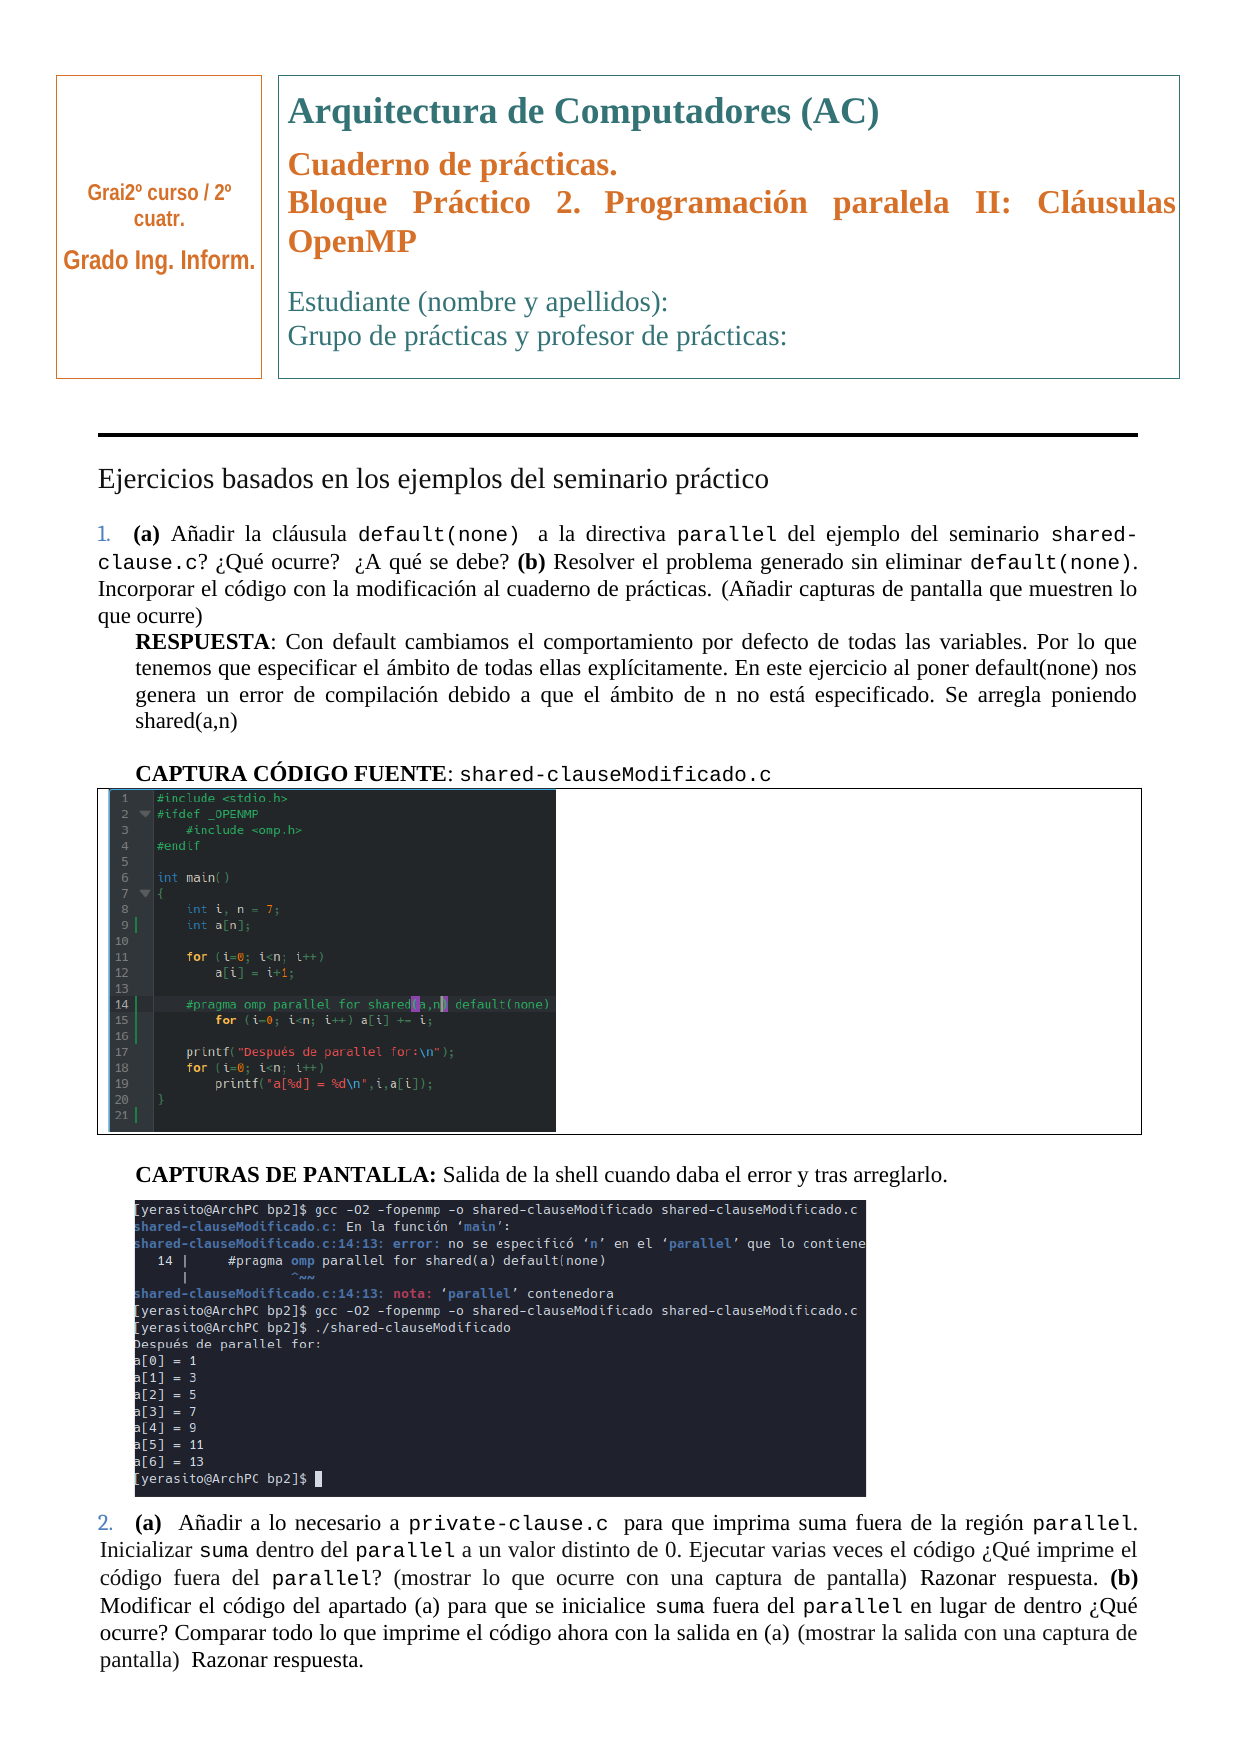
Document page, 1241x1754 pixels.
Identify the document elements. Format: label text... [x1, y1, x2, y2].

picture [108, 788, 556, 1132]
text RESPUESTA: Con default cambiamos el comportamiento por defecto de todas las variables. Por lo que tenemos que especificar el ámbito de todas ellas explícitamente. En este ejercicio al poner default(none) nos genera un error de compilación debido a que el ámbito de n no está especificado. Se arregla poniendo shared(a,n) [135, 628, 1138, 733]
table_header [98, 789, 1141, 1134]
subtitle Ejercicios basados en los ejemplos del seminario práctico [98, 462, 1138, 495]
table_header Grai2º curso / 2º cuatr. Grado Ing. Inform. [57, 76, 261, 378]
table_header [262, 75, 278, 378]
list (a) Añadir la cláusula default(none) a la directiva parallel del ejemplo del seminario shared-clause.c? ¿Qué ocurre? ¿A qué se debe? (b) Resolver el problema generado sin eliminar default(none). Incorporar el código con la modificación al cuaderno de prácticas. (Añadir capturas de pantalla que muestren lo que ocurre) [98, 520, 1138, 628]
list (a) Añadir a lo necesario a private-clause.c para que imprima suma fuera de la región parallel. Inicializar suma dentro del parallel a un valor distinto de 0. Ejecutar varias veces el código ¿Qué imprime el código fuera del parallel? (mostrar lo que ocurre con una captura de pantalla) Razonar respuesta. (b) Modificar el código del apartado (a) para que se inicialice suma fuera del parallel en lugar de dentro ¿Qué ocurre? Comparar todo lo que imprime el código ahora con la salida en (a) (mostrar la salida con una captura de pantalla) Razonar respuesta. [98, 1509, 1138, 1672]
table_header Arquitectura de Computadores (AC) Cuaderno de prácticas. Bloque Práctico 2. Programación paralela II: Cláusulas OpenMP Estudiante (nombre y apellidos): Grupo de prácticas y profesor de prácticas: [279, 76, 1179, 378]
picture [134, 1200, 867, 1497]
text CAPTURA CÓDIGO FUENTE: shared-clauseModificado.c [135, 760, 1138, 787]
text CAPTURAS DE PANTALLA: Salida de la shell cuando daba el error y tras arreglarlo. [135, 1161, 1138, 1187]
